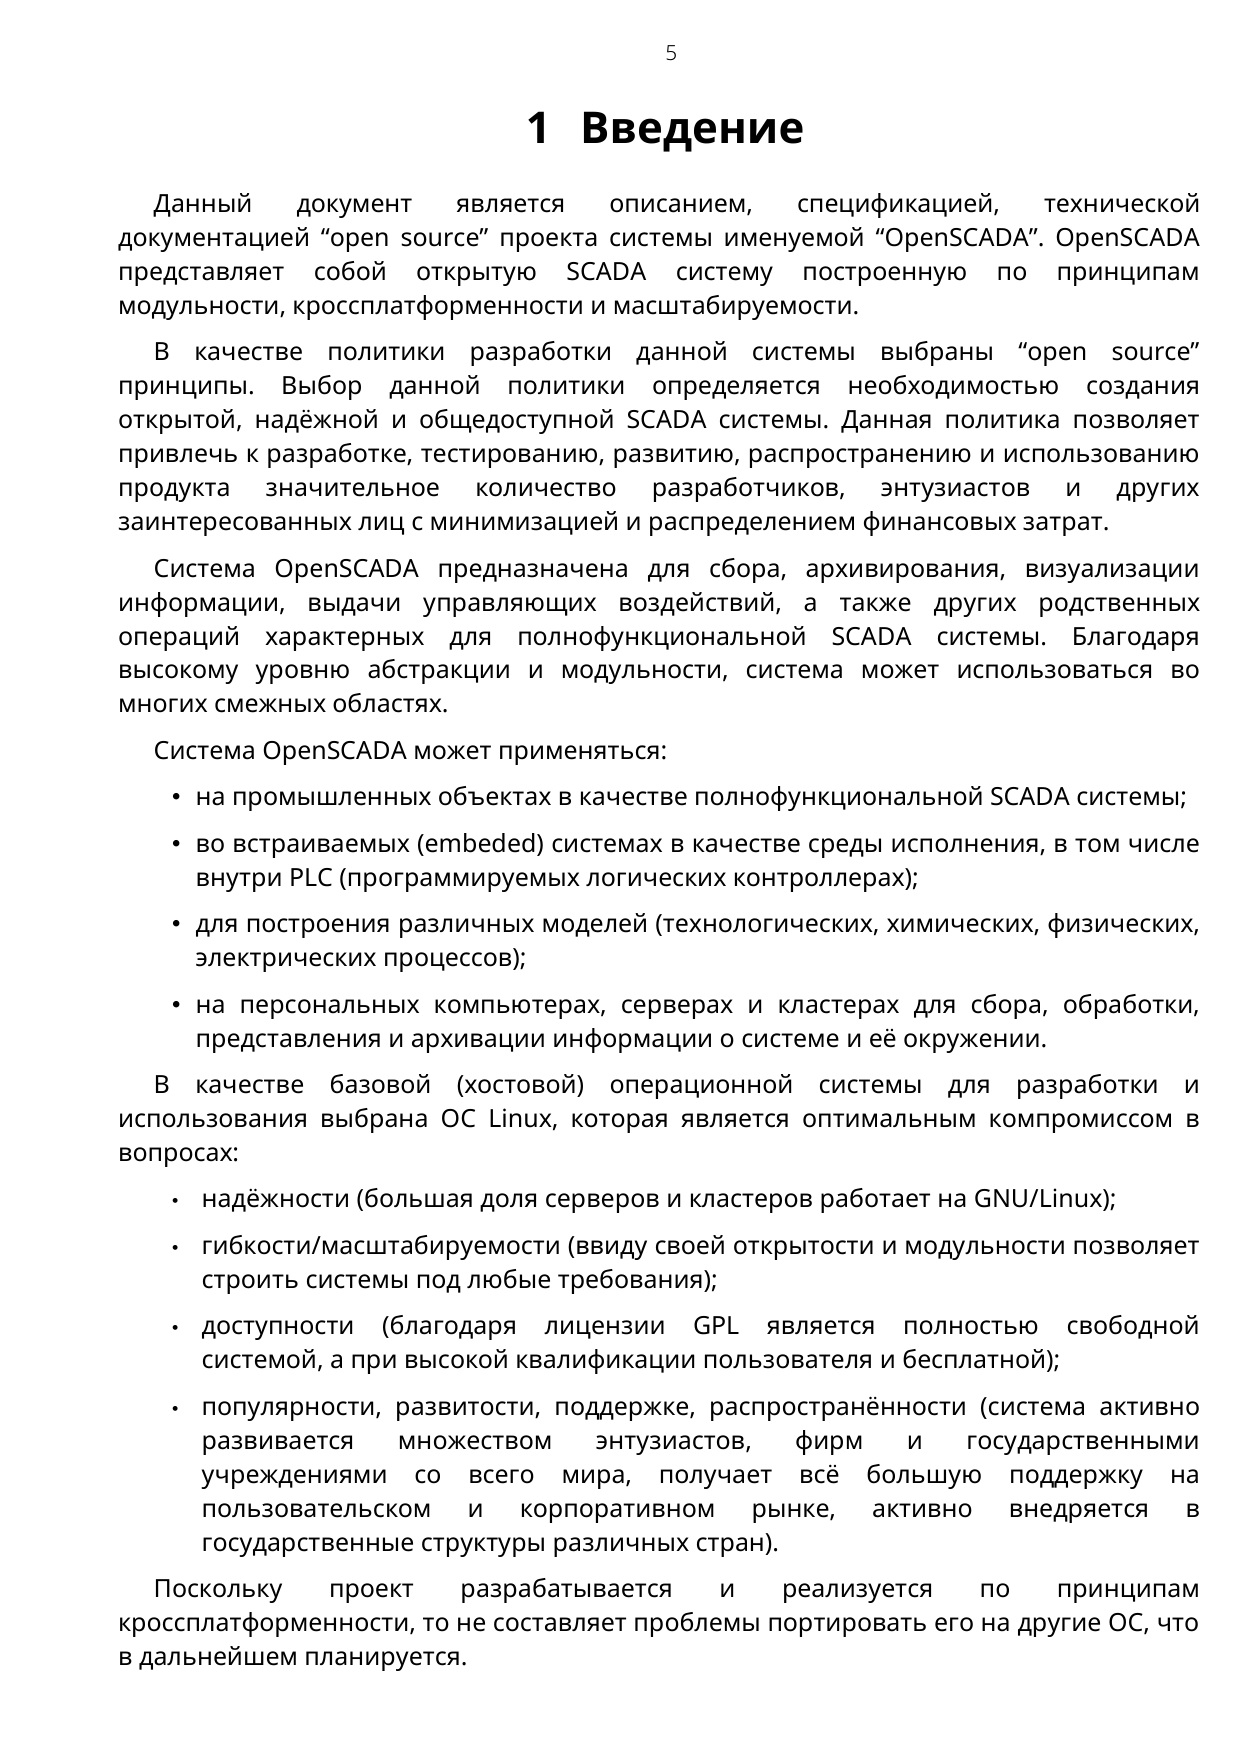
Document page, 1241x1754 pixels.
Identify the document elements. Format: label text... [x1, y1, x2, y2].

list во встраиваемых (embeded) системах в качестве среды исполнения, в том числе внутри PLC (программируемых логических контроллерах); [172, 826, 1201, 894]
text Данный документ является описанием, спецификацией, технической документацией “open source” проекта системы именуемой “OpenSCADA”. OpenSCADA представляет собой открытую SCADA систему построенную по принципам модульности, кроссплатформенности и масштабируемости. [118, 186, 1201, 322]
list надёжности (большая доля серверов и кластеров работает на GNU/Linux); [172, 1181, 1201, 1215]
text Система OpenSCADA предназначена для сбора, архивирования, визуализации информации, выдачи управляющих воздействий, а также других родственных операций характерных для полнофункциональной SCADA системы. Благодаря высокому уровню абстракции и модульности, система может использоваться во многих смежных областях. [118, 551, 1201, 720]
subtitle Введение [118, 96, 1201, 156]
list на промышленных объектах в качестве полнофункциональной SCADA системы; [172, 779, 1201, 813]
list гибкости/масштабируемости (ввиду своей открытости и модульности позволяет строить системы под любые требования); [172, 1228, 1201, 1296]
list популярности, развитости, поддержке, распространённости (система активно развивается множеством энтузиастов, фирм и государственными учреждениями со всего мира, получает всё большую поддержку на пользовательском и корпоративном рынке, активно внедряется в государственные структуры различных стран). [172, 1389, 1201, 1558]
text В качестве базовой (хостовой) операционной системы для разработки и использования выбрана ОС Linux, которая является оптимальным компромиссом в вопросах: [118, 1067, 1201, 1169]
list на персональных компьютерах, серверах и кластерах для сбора, обработки, представления и архивации информации о системе и её окружении. [172, 987, 1201, 1054]
list доступности (благодаря лицензии GPL является полностью свободной системой, а при высокой квалификации пользователя и бесплатной); [172, 1308, 1201, 1376]
text Поскольку проект разрабатывается и реализуется по принципам кроссплатформенности, то не составляет проблемы портировать его на другие ОС, что в дальнейшем планируется. [118, 1571, 1201, 1673]
list для построения различных моделей (технологических, химических, физических, электрических процессов); [172, 906, 1201, 974]
text Система OpenSCADA может применяться: [118, 733, 1201, 767]
text В качестве политики разработки данной системы выбраны “open source” принципы. Выбор данной политики определяется необходимостью создания открытой, надёжной и общедоступной SCADA системы. Данная политика позволяет привлечь к разработке, тестированию, развитию, распространению и использованию продукта значительное количество разработчиков, энтузиастов и других заинтересованных лиц с минимизацией и распределением финансовых затрат. [118, 334, 1201, 538]
